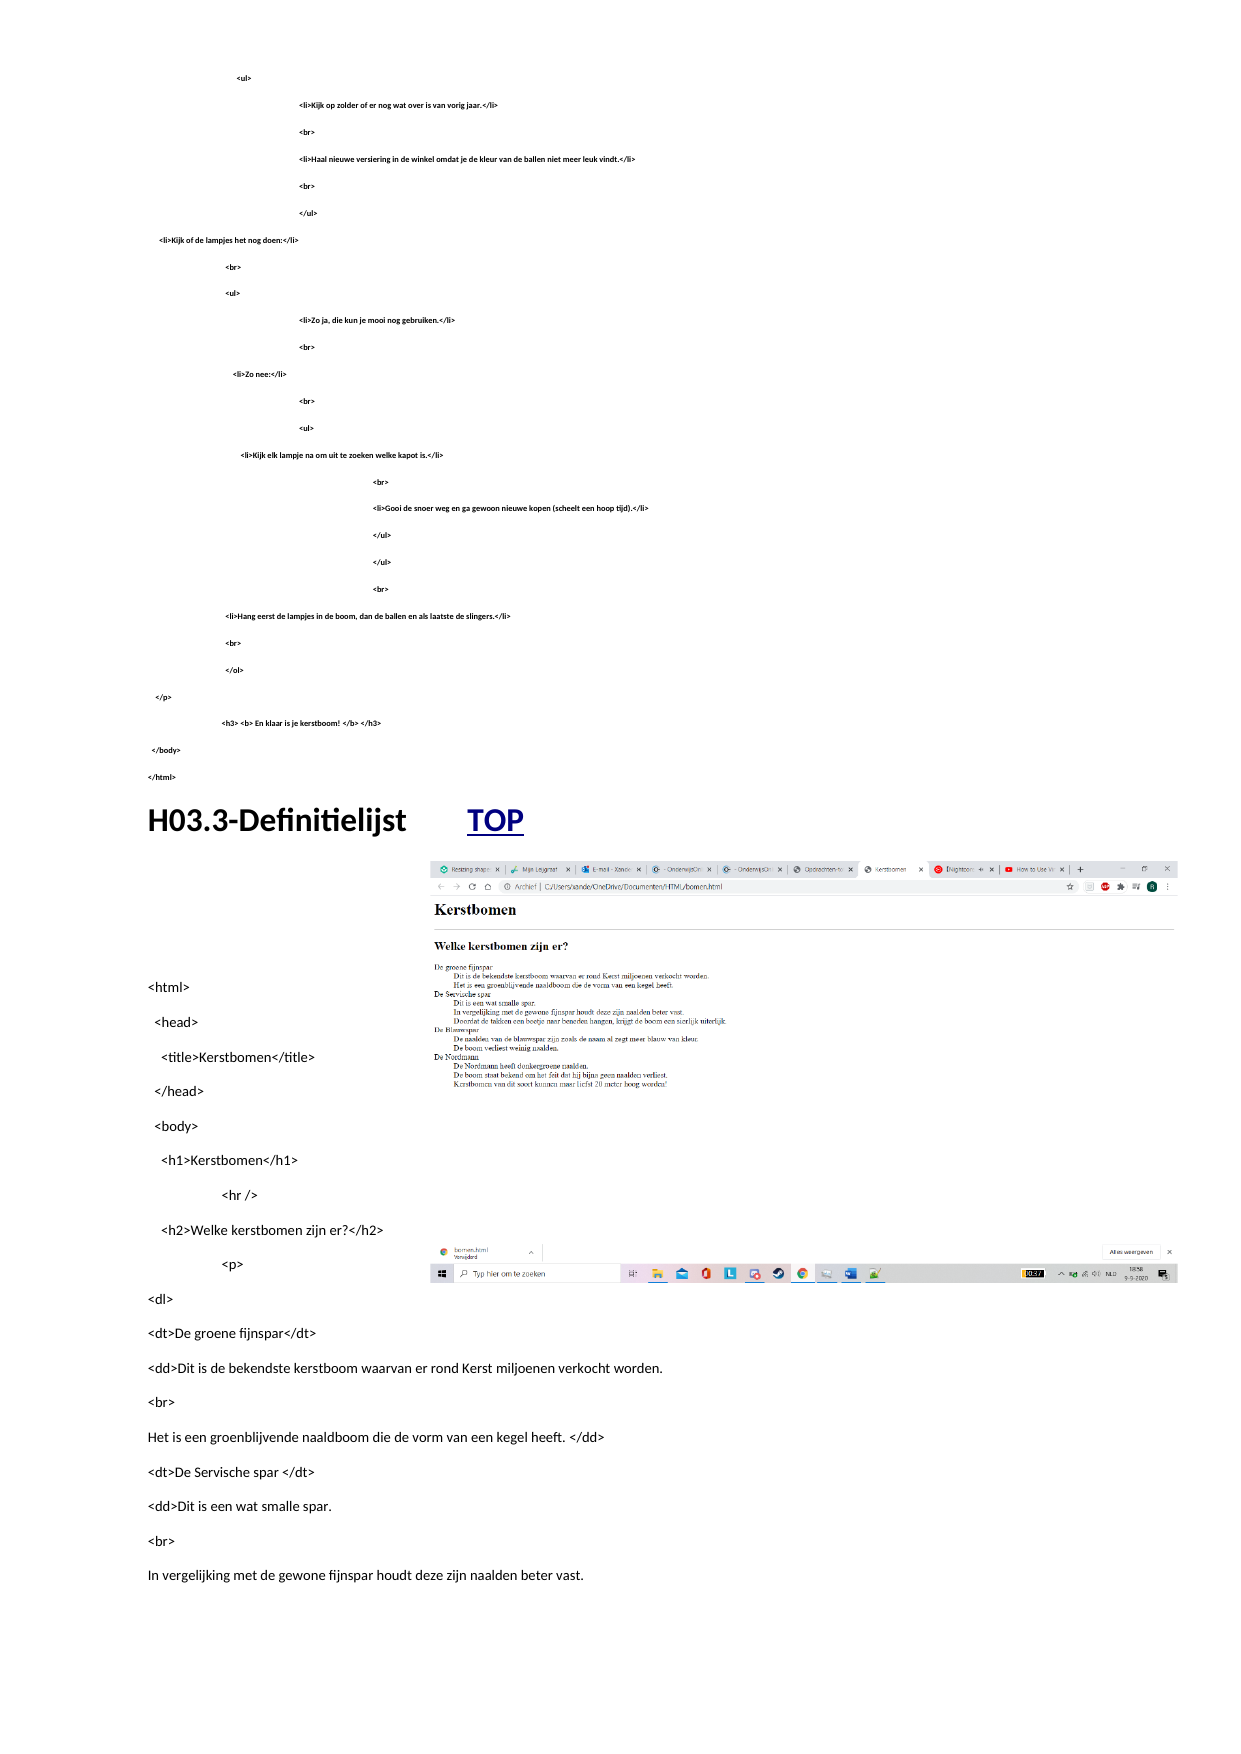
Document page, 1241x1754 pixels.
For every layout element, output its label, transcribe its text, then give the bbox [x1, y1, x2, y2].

text </ul> [148, 557, 1093, 568]
text <dd>Dit is een wat smalle spar. [148, 1497, 1093, 1515]
text </ol> [148, 665, 1093, 675]
text <head> [148, 1013, 430, 1031]
text <li>Gooi de snoer weg en ga gewoon nieuwe kopen (scheelt een hoop tijd).</li> [148, 504, 1093, 514]
text <br> [148, 638, 1093, 648]
text <br> [148, 477, 1093, 487]
text <dt>De groene fijnspar</dt> [148, 1324, 1093, 1342]
text <br> [148, 1394, 1093, 1411]
text <li>Kijk of de lampjes het nog doen:</li> [148, 235, 1093, 245]
text </p> [148, 692, 1093, 702]
text <dd>Dit is de bekendste kerstboom waarvan er rond Kerst miljoenen verkocht worden. [148, 1359, 1093, 1377]
text </ul> [148, 208, 1093, 218]
text <body> [148, 1117, 430, 1135]
text <ul> [148, 423, 1093, 433]
text </html> [148, 772, 1093, 783]
text <br> [148, 262, 1093, 272]
text <h2>Welke kerstbomen zijn er?</h2> [148, 1221, 430, 1238]
text <html> [148, 979, 430, 996]
text <br> [148, 342, 1093, 353]
text Het is een groenblijvende naaldboom die de vorm van een kegel heeft. </dd> [148, 1428, 1093, 1446]
text </body> [148, 746, 1093, 756]
text <p> [148, 1255, 430, 1273]
text <li>Zo ja, die kun je mooi nog gebruiken.</li> [148, 316, 1093, 326]
text <br> [148, 584, 1093, 594]
text <hr /> [148, 1186, 430, 1204]
text <li>Zo nee:</li> [148, 369, 1093, 379]
text <h3> <b> En klaar is je kerstboom! </b> </h3> [148, 719, 1093, 729]
text <h1>Kerstbomen</h1> [148, 1152, 430, 1169]
text </ul> [148, 531, 1093, 541]
text <li>Hang eerst de lampjes in de boom, dan de ballen en als laatste de slingers.</li> [148, 611, 1093, 621]
text <br> [148, 181, 1093, 191]
text <li>Kijk op zolder of er nog wat over is van vorig jaar.</li> [148, 101, 1093, 111]
text <br> [148, 127, 1093, 138]
text <ul> [148, 74, 1093, 84]
text <dl> [148, 1290, 1093, 1308]
text H03.3-Definitielijst TOP [148, 799, 1093, 840]
text In vergelijking met de gewone fijnspar houdt deze zijn naalden beter vast. [148, 1567, 1093, 1584]
text <li>Kijk elk lampje na om uit te zoeken welke kapot is.</li> [148, 450, 1093, 460]
text <br> [148, 1532, 1093, 1550]
text <title>Kerstbomen</title> [148, 1048, 430, 1066]
text </head> [148, 1082, 430, 1100]
text <dt>De Servische spar </dt> [148, 1463, 1093, 1481]
text <li>Haal nieuwe versiering in de winkel omdat je de kleur van de ballen niet meer leuk vindt.</li> [148, 154, 1093, 164]
text <br> [148, 396, 1093, 406]
text <ul> [148, 289, 1093, 299]
